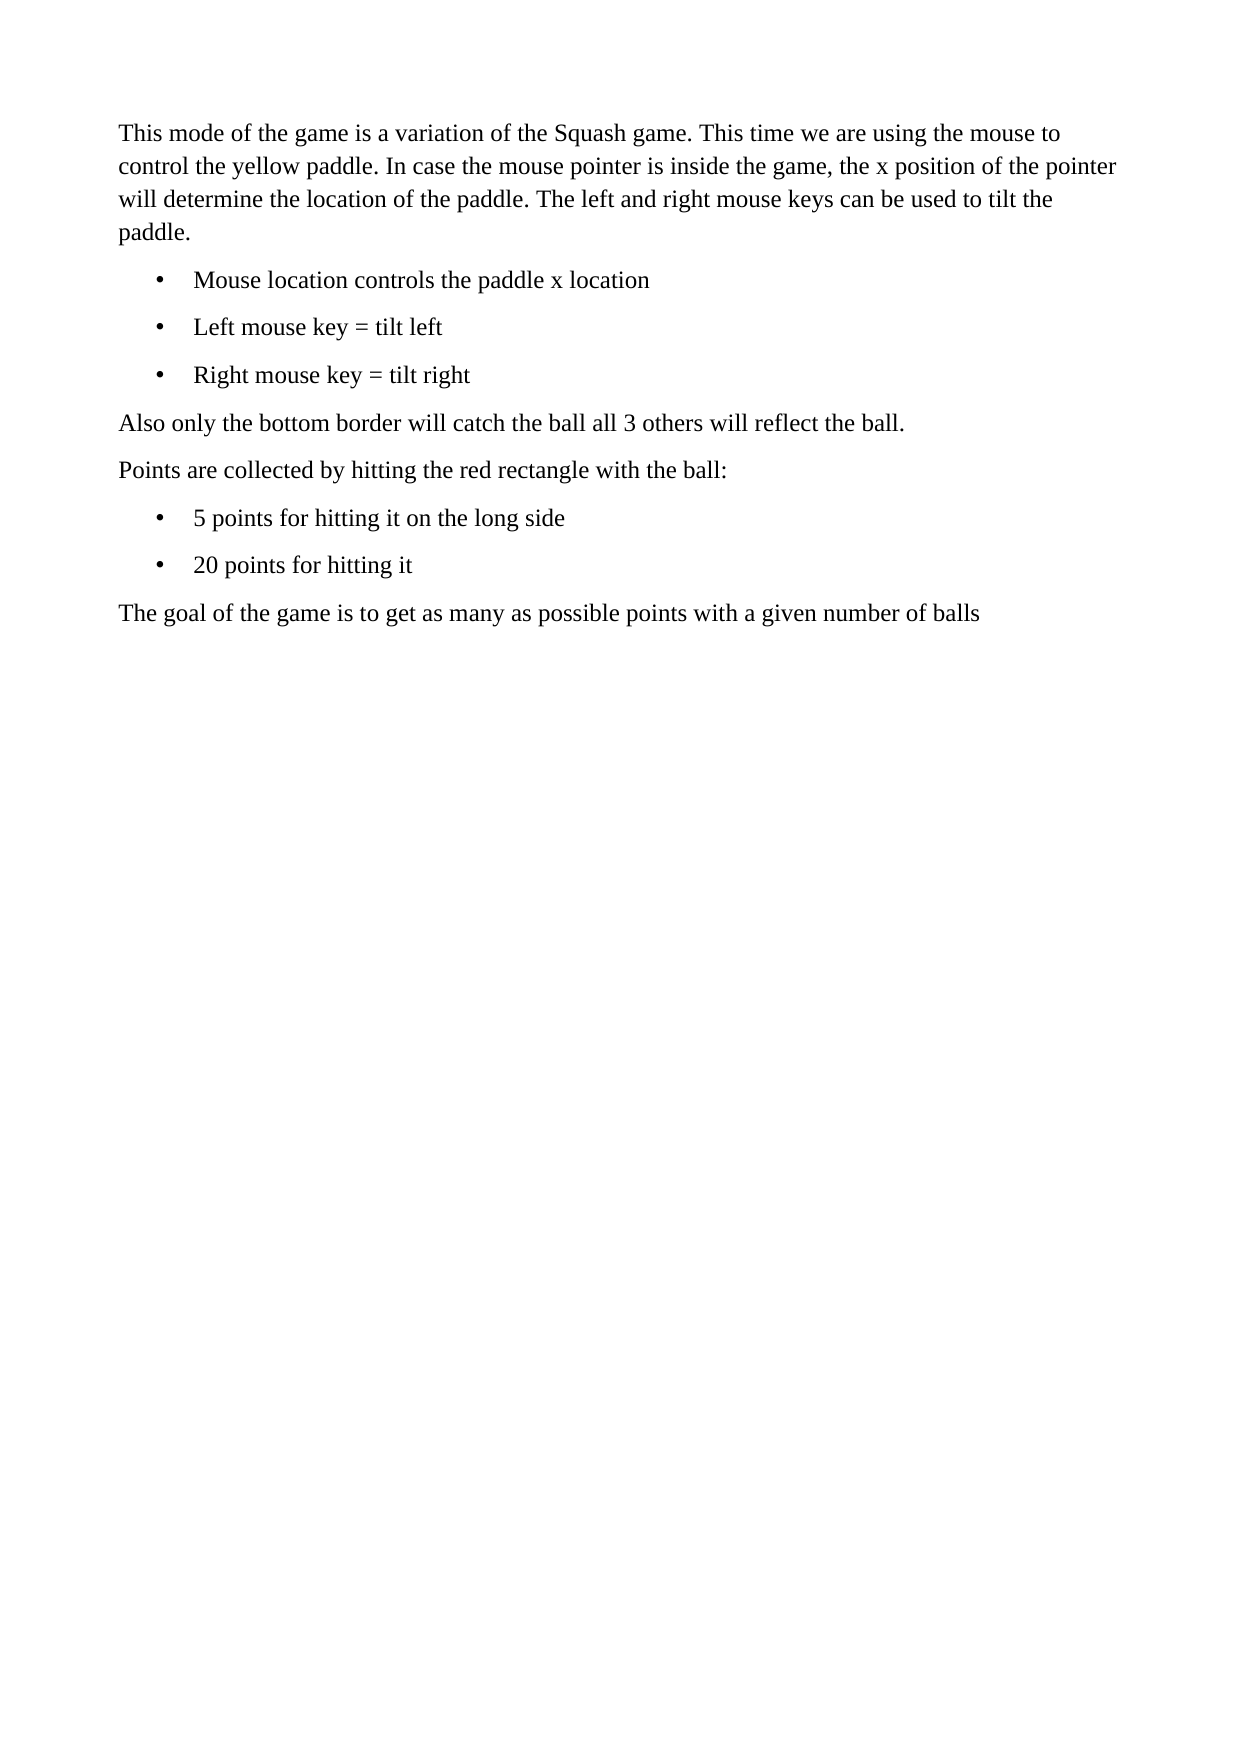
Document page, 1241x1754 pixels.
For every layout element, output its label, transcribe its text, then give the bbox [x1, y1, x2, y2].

text This mode of the game is a variation of the Squash game. This time we are using the mouse to control the yellow paddle. In case the mouse pointer is inside the game, the x position of the pointer will determine the location of the paddle. The left and right mouse keys can be used to tilt the paddle. [118, 118, 1122, 246]
text Points are collected by hitting the red rectangle with the ball: [118, 455, 1122, 484]
text The goal of the game is to get as many as possible points with a given number of balls [118, 598, 1122, 627]
list 20 points for hitting it [156, 550, 1122, 579]
text Also only the bottom border will catch the ball all 3 others will reflect the ball. [118, 408, 1122, 436]
list 5 points for hitting it on the long side [156, 503, 1122, 532]
list Right mouse key = tilt right [156, 360, 1122, 389]
list Left mouse key = tilt left [156, 312, 1122, 341]
list Mouse location controls the paddle x location [156, 265, 1122, 293]
